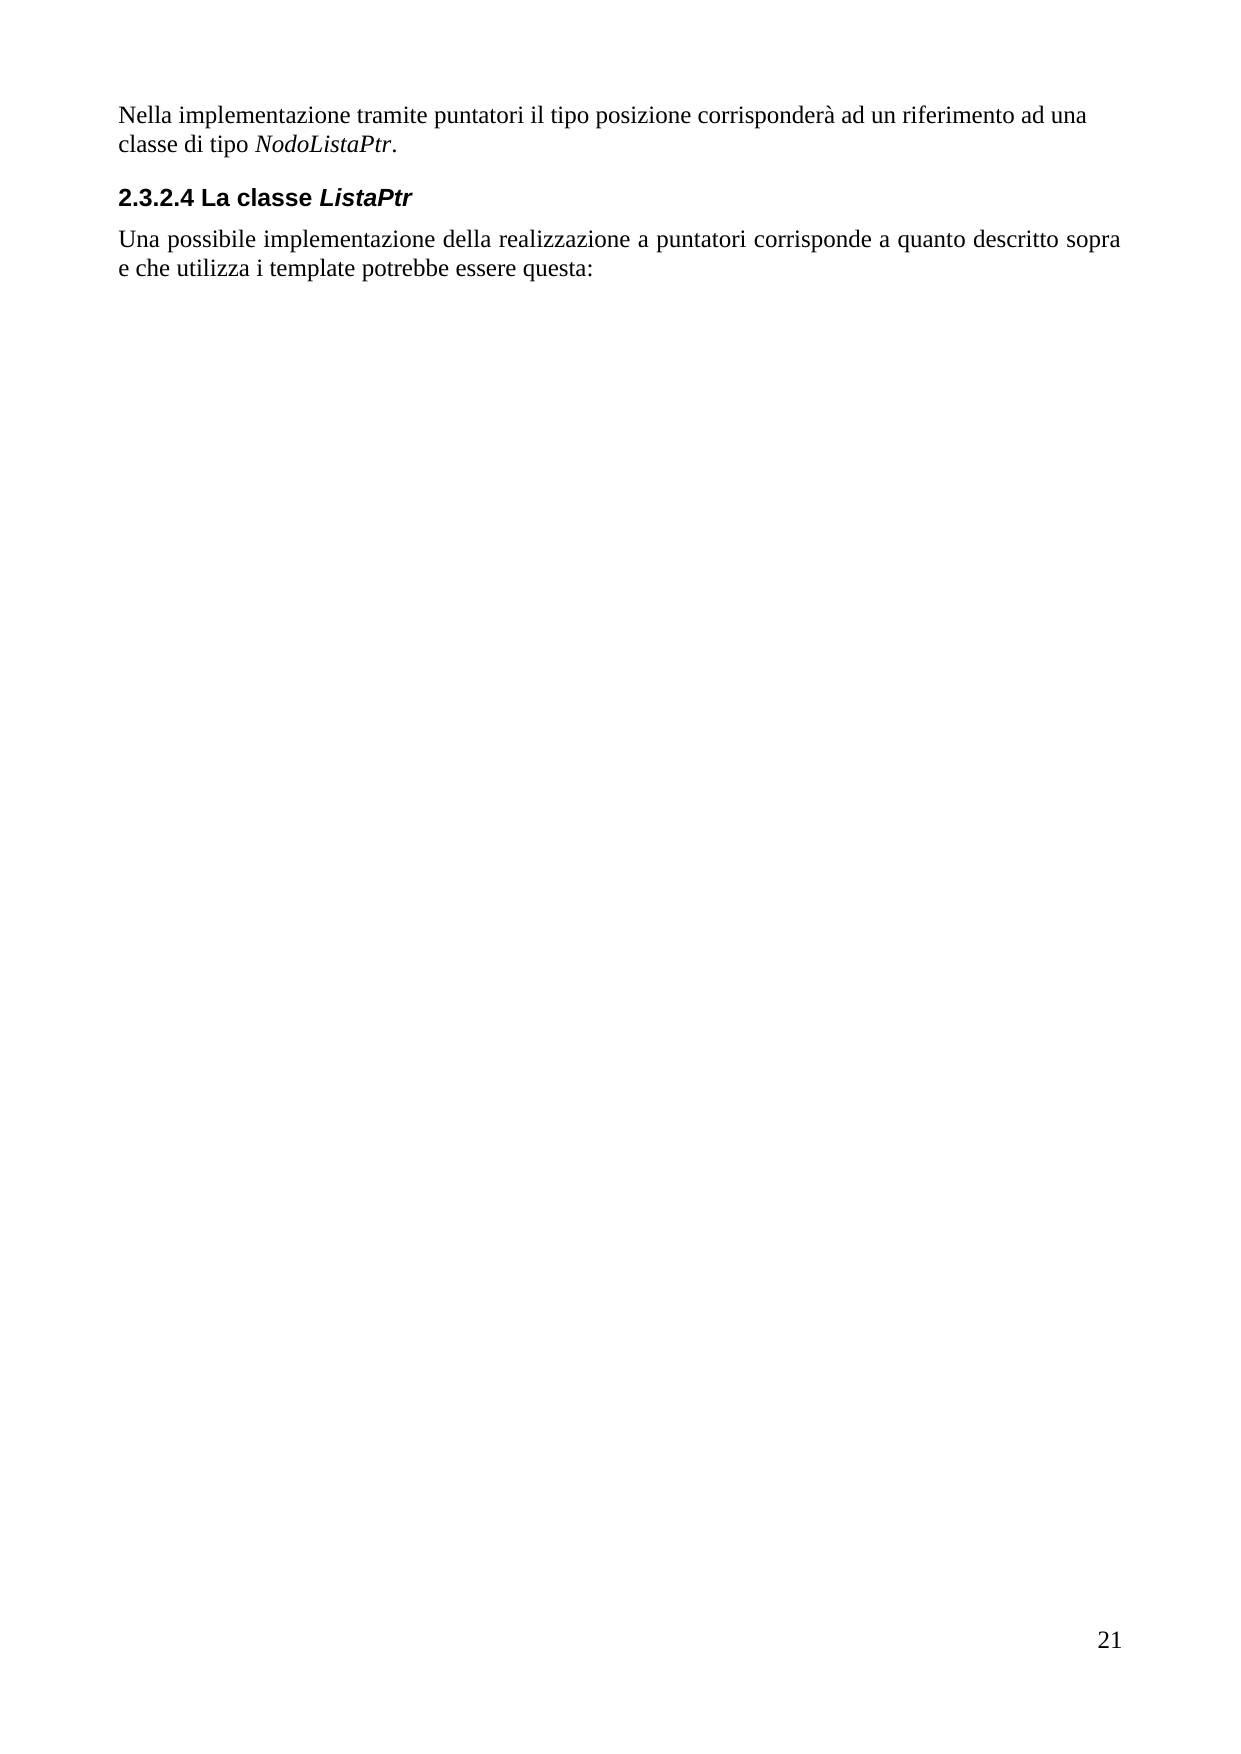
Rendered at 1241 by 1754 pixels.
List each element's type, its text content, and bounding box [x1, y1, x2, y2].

subtitle 2.3.2.4 La classe ListaPtr [118, 183, 1122, 211]
text Una possibile implementazione della realizzazione a puntatori corrisponde a quanto descritto sopra e che utilizza i template potrebbe essere questa: [118, 224, 1122, 281]
text Nella implementazione tramite puntatori il tipo posizione corrisponderà ad un riferimento ad una classe di tipo NodoListaPtr. [118, 100, 1122, 158]
